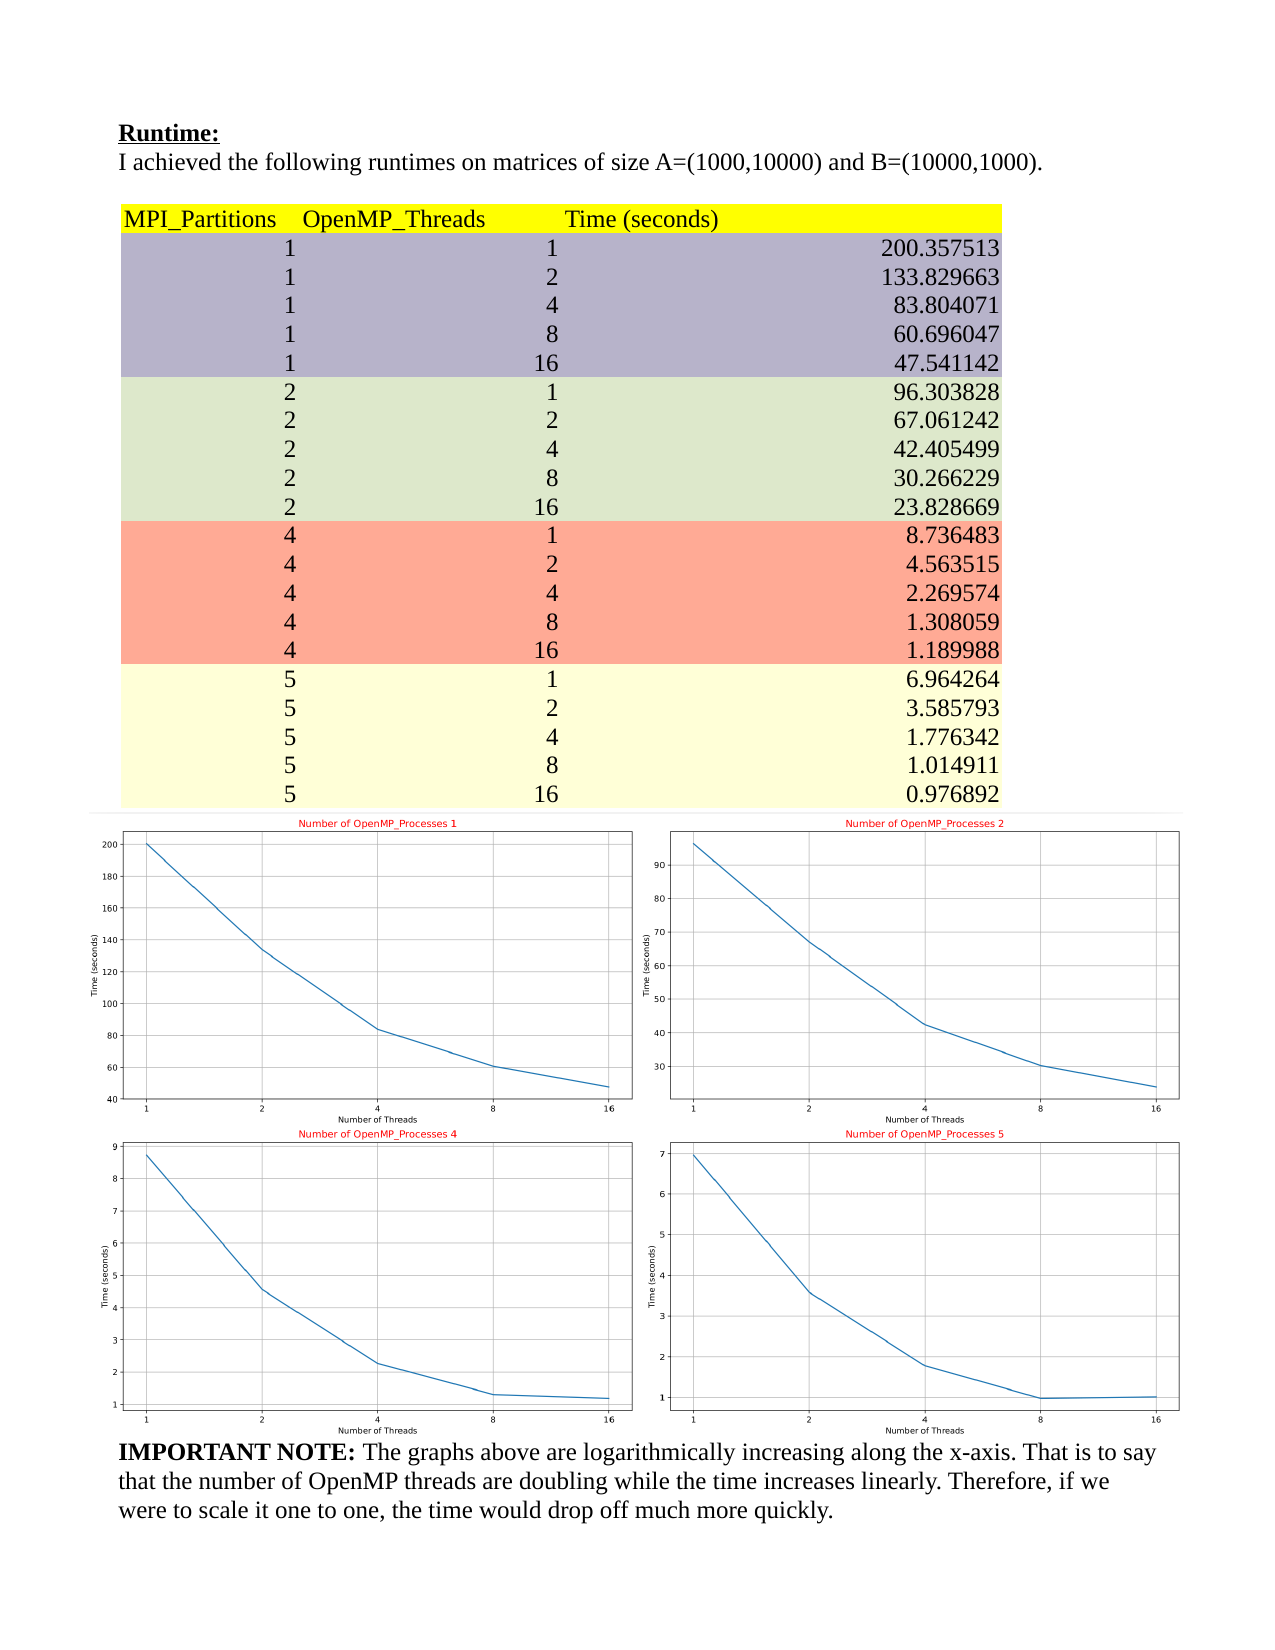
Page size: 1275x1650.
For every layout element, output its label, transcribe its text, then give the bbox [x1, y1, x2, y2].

table_cell 96.303828 [561, 377, 1002, 406]
table_cell 2 [299, 406, 561, 434]
table_cell 5 [121, 664, 299, 693]
table_cell 2.269574 [561, 578, 1002, 607]
table_cell 8.736483 [561, 521, 1002, 549]
table_cell 16 [299, 779, 561, 808]
table_cell 4 [121, 636, 299, 664]
table_cell 2 [299, 693, 561, 722]
text I achieved the following runtimes on matrices of size A=(1000,10000) and B=(10000,1000). [118, 147, 1157, 176]
table_cell 4 [299, 722, 561, 751]
table_header OpenMP_Threads [299, 204, 561, 233]
table_cell 2 [299, 549, 561, 578]
text IMPORTANT NOTE: The graphs above are logarithmically increasing along the x-axis. That is to say that the number of OpenMP threads are doubling while the time increases linearly. Therefore, if we were to scale it one to one, the time would drop off much more quickly. [118, 1438, 1157, 1524]
table_cell 1 [299, 377, 561, 406]
table_cell 16 [299, 348, 561, 377]
table_cell 4 [121, 521, 299, 549]
table_cell 200.357513 [561, 233, 1002, 262]
table_cell 1 [121, 262, 299, 291]
table_cell 16 [299, 492, 561, 521]
table_cell 1.189988 [561, 636, 1002, 664]
table_cell 5 [121, 779, 299, 808]
table_cell 4.563515 [561, 549, 1002, 578]
table_cell 1 [299, 521, 561, 549]
table_cell 30.266229 [561, 463, 1002, 492]
table_cell 1 [121, 233, 299, 262]
table_cell 4 [121, 578, 299, 607]
table_cell 16 [299, 636, 561, 664]
table_cell 1.776342 [561, 722, 1002, 751]
table_cell 5 [121, 693, 299, 722]
table_cell 2 [121, 434, 299, 463]
table_cell 8 [299, 319, 561, 348]
table_cell 42.405499 [561, 434, 1002, 463]
table_cell 5 [121, 722, 299, 751]
table_cell 1 [121, 348, 299, 377]
table_cell 4 [299, 578, 561, 607]
table_cell 23.828669 [561, 492, 1002, 521]
table_cell 2 [299, 262, 561, 291]
table_cell 47.541142 [561, 348, 1002, 377]
table_cell 133.829663 [561, 262, 1002, 291]
table_cell 6.964264 [561, 664, 1002, 693]
table_cell 1.014911 [561, 751, 1002, 779]
table_cell 4 [121, 549, 299, 578]
table_cell 2 [121, 406, 299, 434]
table_cell 1.308059 [561, 607, 1002, 636]
table_cell 0.976892 [561, 779, 1002, 808]
table_cell 3.585793 [561, 693, 1002, 722]
table_cell 4 [299, 434, 561, 463]
table_cell 2 [121, 377, 299, 406]
table_cell 4 [121, 607, 299, 636]
picture [89, 812, 1184, 1438]
table_cell 2 [121, 492, 299, 521]
table_cell 8 [299, 751, 561, 779]
table_cell 1 [299, 664, 561, 693]
table_cell 67.061242 [561, 406, 1002, 434]
table_cell 1 [299, 233, 561, 262]
table_cell 60.696047 [561, 319, 1002, 348]
table_cell 1 [121, 319, 299, 348]
table_cell 83.804071 [561, 291, 1002, 319]
text Runtime: [118, 118, 1157, 147]
table_cell 5 [121, 751, 299, 779]
table_header Time (seconds) [561, 204, 1002, 233]
table_header MPI_Partitions [121, 204, 299, 233]
table_cell 4 [299, 291, 561, 319]
table_cell 2 [121, 463, 299, 492]
table_cell 1 [121, 291, 299, 319]
table_cell 8 [299, 607, 561, 636]
table_cell 8 [299, 463, 561, 492]
